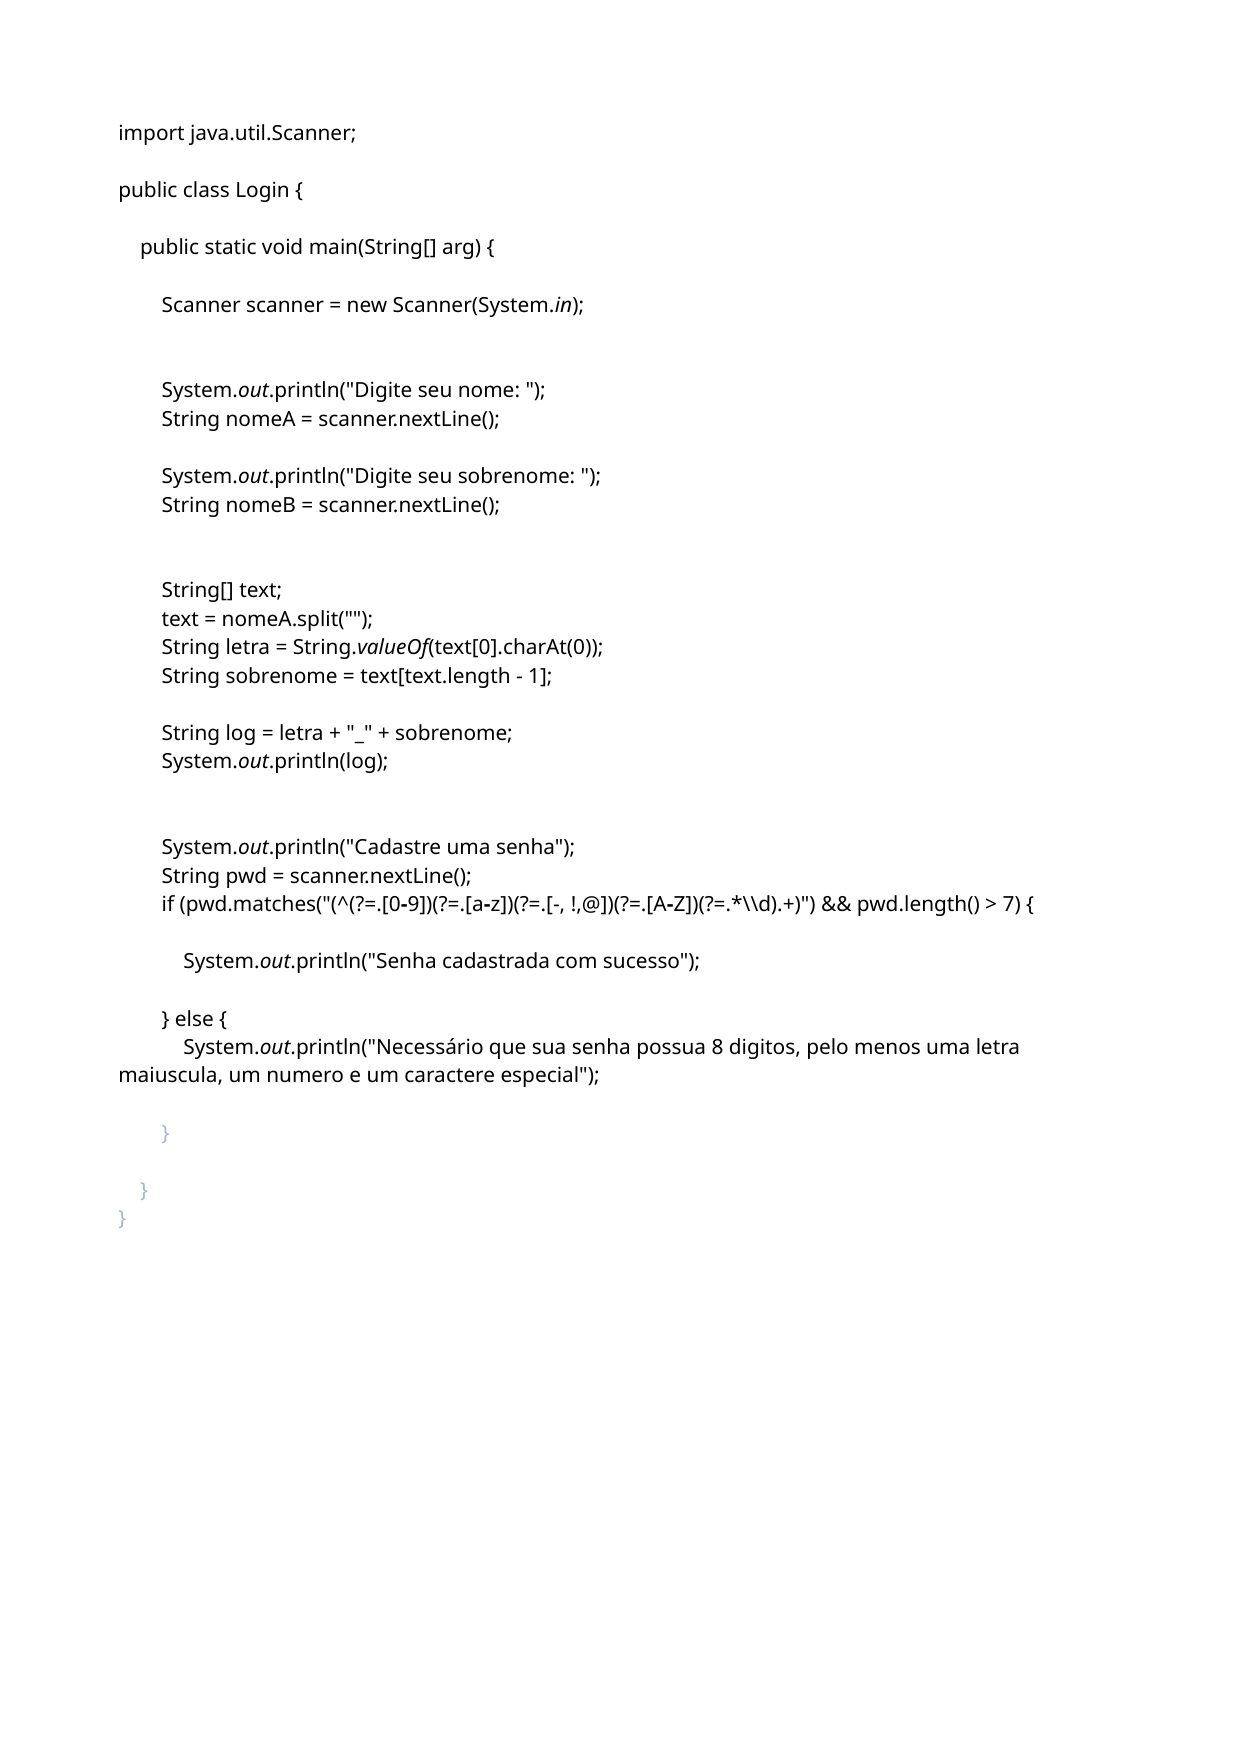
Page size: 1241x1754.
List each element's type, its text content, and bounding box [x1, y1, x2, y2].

text import java.util.Scanner; public class Login { public static void main(String[] arg) { Scanner scanner = new Scanner(System.in); System.out.println("Digite seu nome: "); String nomeA = scanner.nextLine(); System.out.println("Digite seu sobrenome: "); String nomeB = scanner.nextLine(); String[] text; text = nomeA.split(""); String letra = String.valueOf(text[0].charAt(0)); String sobrenome = text[text.length - 1]; String log = letra + "_" + sobrenome; System.out.println(log); System.out.println("Cadastre uma senha"); String pwd = scanner.nextLine(); if (pwd.matches("(^(?=.[0-9])(?=.[a-z])(?=.[-, !,@])(?=.[A-Z])(?=.*\\d).+)") && pwd.length() > 7) { System.out.println("Senha cadastrada com sucesso"); } else { System.out.println("Necessário que sua senha possua 8 digitos, pelo menos uma letra maiuscula, um numero e um caractere especial"); } } } [118, 118, 1122, 1232]
